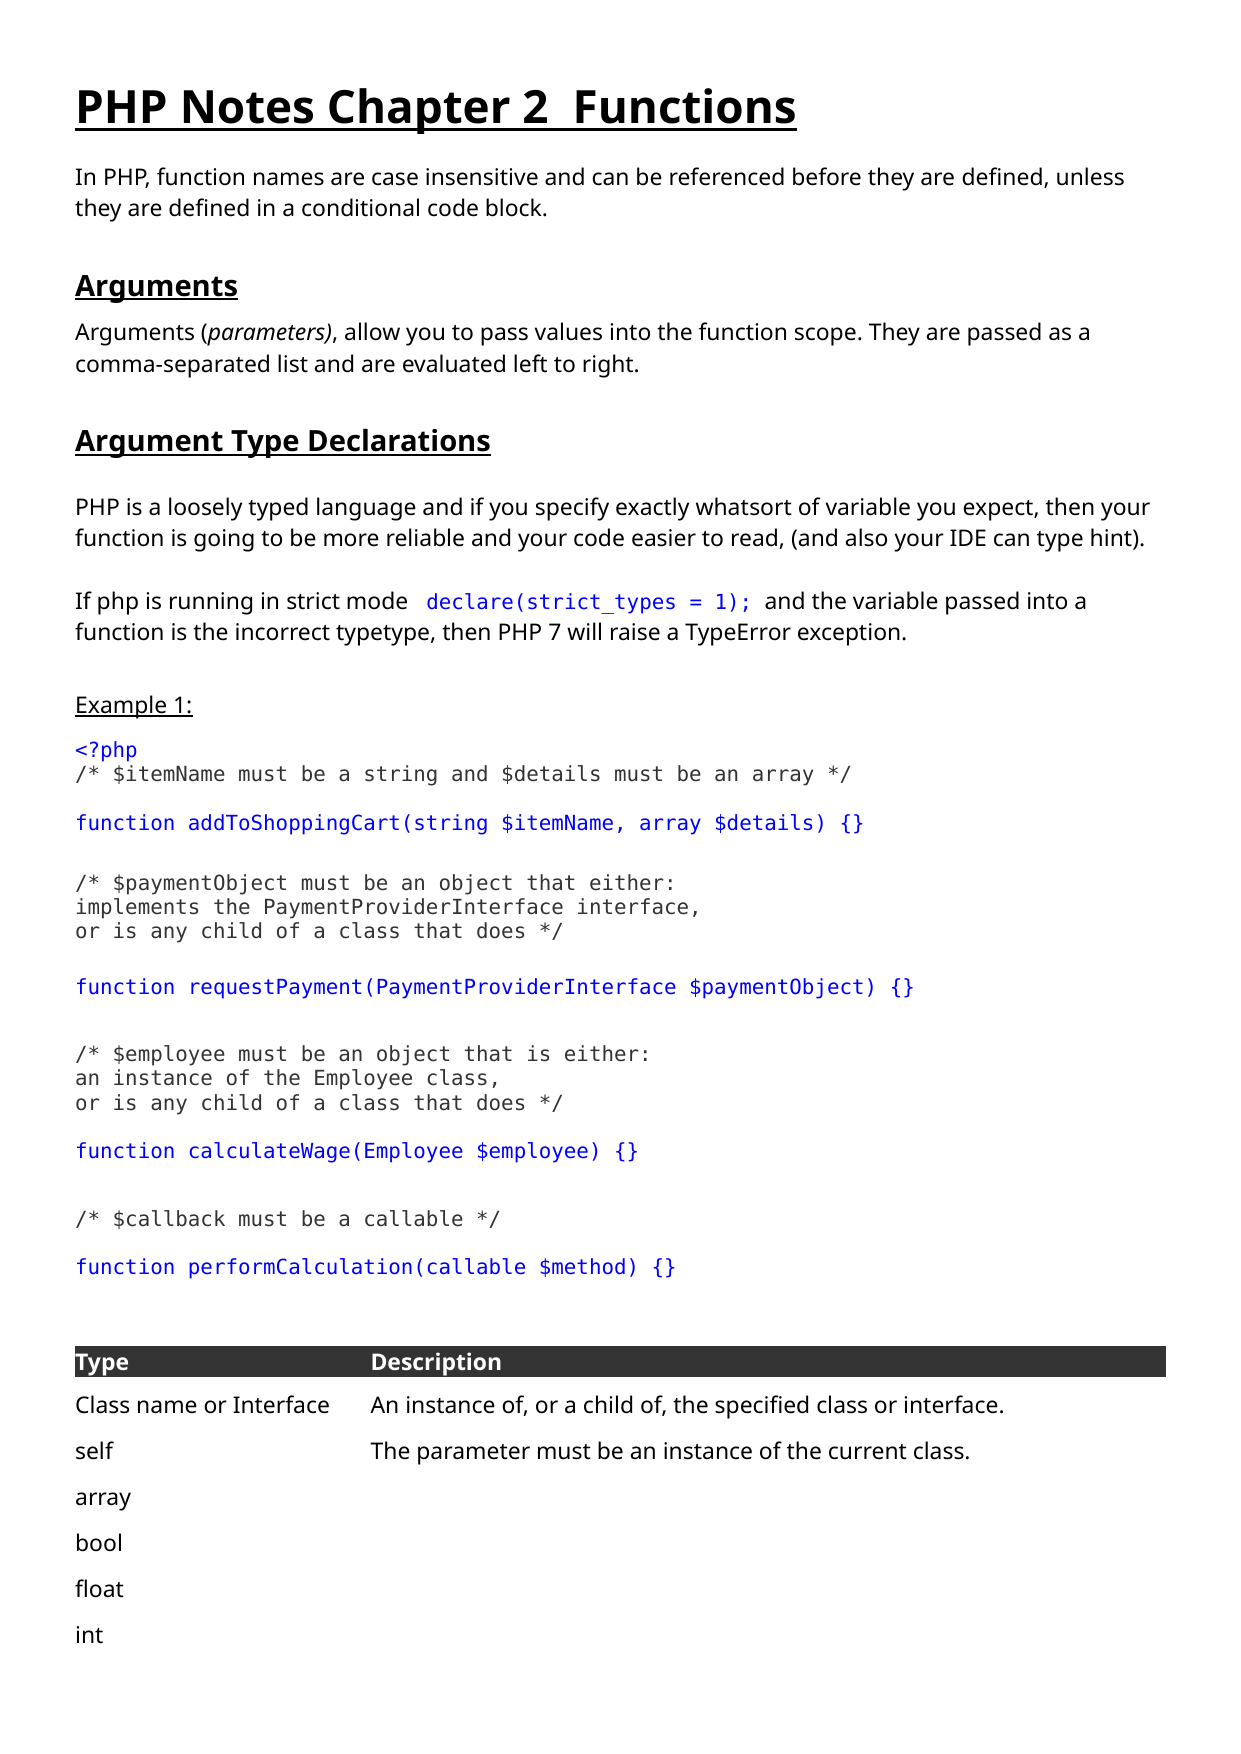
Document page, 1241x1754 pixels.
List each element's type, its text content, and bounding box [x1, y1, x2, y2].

text /* $callback must be a callable */ [75, 1207, 1166, 1231]
text PHP is a loosely typed language and if you specify exactly whatsort of variable you expect, then your function is going to be more reliable and your code easier to read, (and also your IDE can type hint). [75, 491, 1166, 554]
text implements the PaymentProviderInterface interface, [75, 895, 1166, 919]
text function calculateWage(Employee $employee) {} [75, 1139, 1166, 1163]
text function requestPayment(PaymentProviderInterface $paymentObject) {} [75, 975, 1166, 999]
text PHP Notes Chapter 2 Functions [75, 75, 1166, 137]
text Arguments (parameters), allow you to pass values into the function scope. They are passed as a comma-separated list and are evaluated left to right. [75, 316, 1166, 379]
text If php is running in strict mode declare(strict_types = 1); and the variable passed into a function is the incorrect typetype, then PHP 7 will raise a TypeError exception. [75, 585, 1166, 647]
text Example 1: [75, 689, 1166, 720]
text bool [75, 1527, 1166, 1558]
text <?php [75, 738, 1166, 762]
text or is any child of a class that does */ [75, 1091, 1166, 1115]
text or is any child of a class that does */ [75, 919, 1166, 944]
text /* $itemName must be a string and $details must be an array */ [75, 762, 1166, 786]
text Argument Type Declarations [75, 420, 1166, 460]
text Arguments [75, 265, 1166, 304]
text function addToShoppingCart(string $itemName, array $details) {} [75, 811, 1166, 835]
text int [75, 1619, 1166, 1651]
text an instance of the Employee class, [75, 1066, 1166, 1091]
text /* $employee must be an object that is either: [75, 1042, 1166, 1066]
text In PHP, function names are case insensitive and can be referenced before they are defined, unless they are defined in a conditional code block. [75, 161, 1166, 223]
text float [75, 1573, 1166, 1604]
text function performCalculation(callable $method) {} [75, 1255, 1166, 1279]
text self The parameter must be an instance of the current class. [75, 1435, 1166, 1466]
text /* $paymentObject must be an object that either: [75, 871, 1166, 895]
text Type Description [75, 1346, 1166, 1377]
text Class name or Interface An instance of, or a child of, the specified class or interface. [75, 1389, 1166, 1420]
text array [75, 1481, 1166, 1512]
